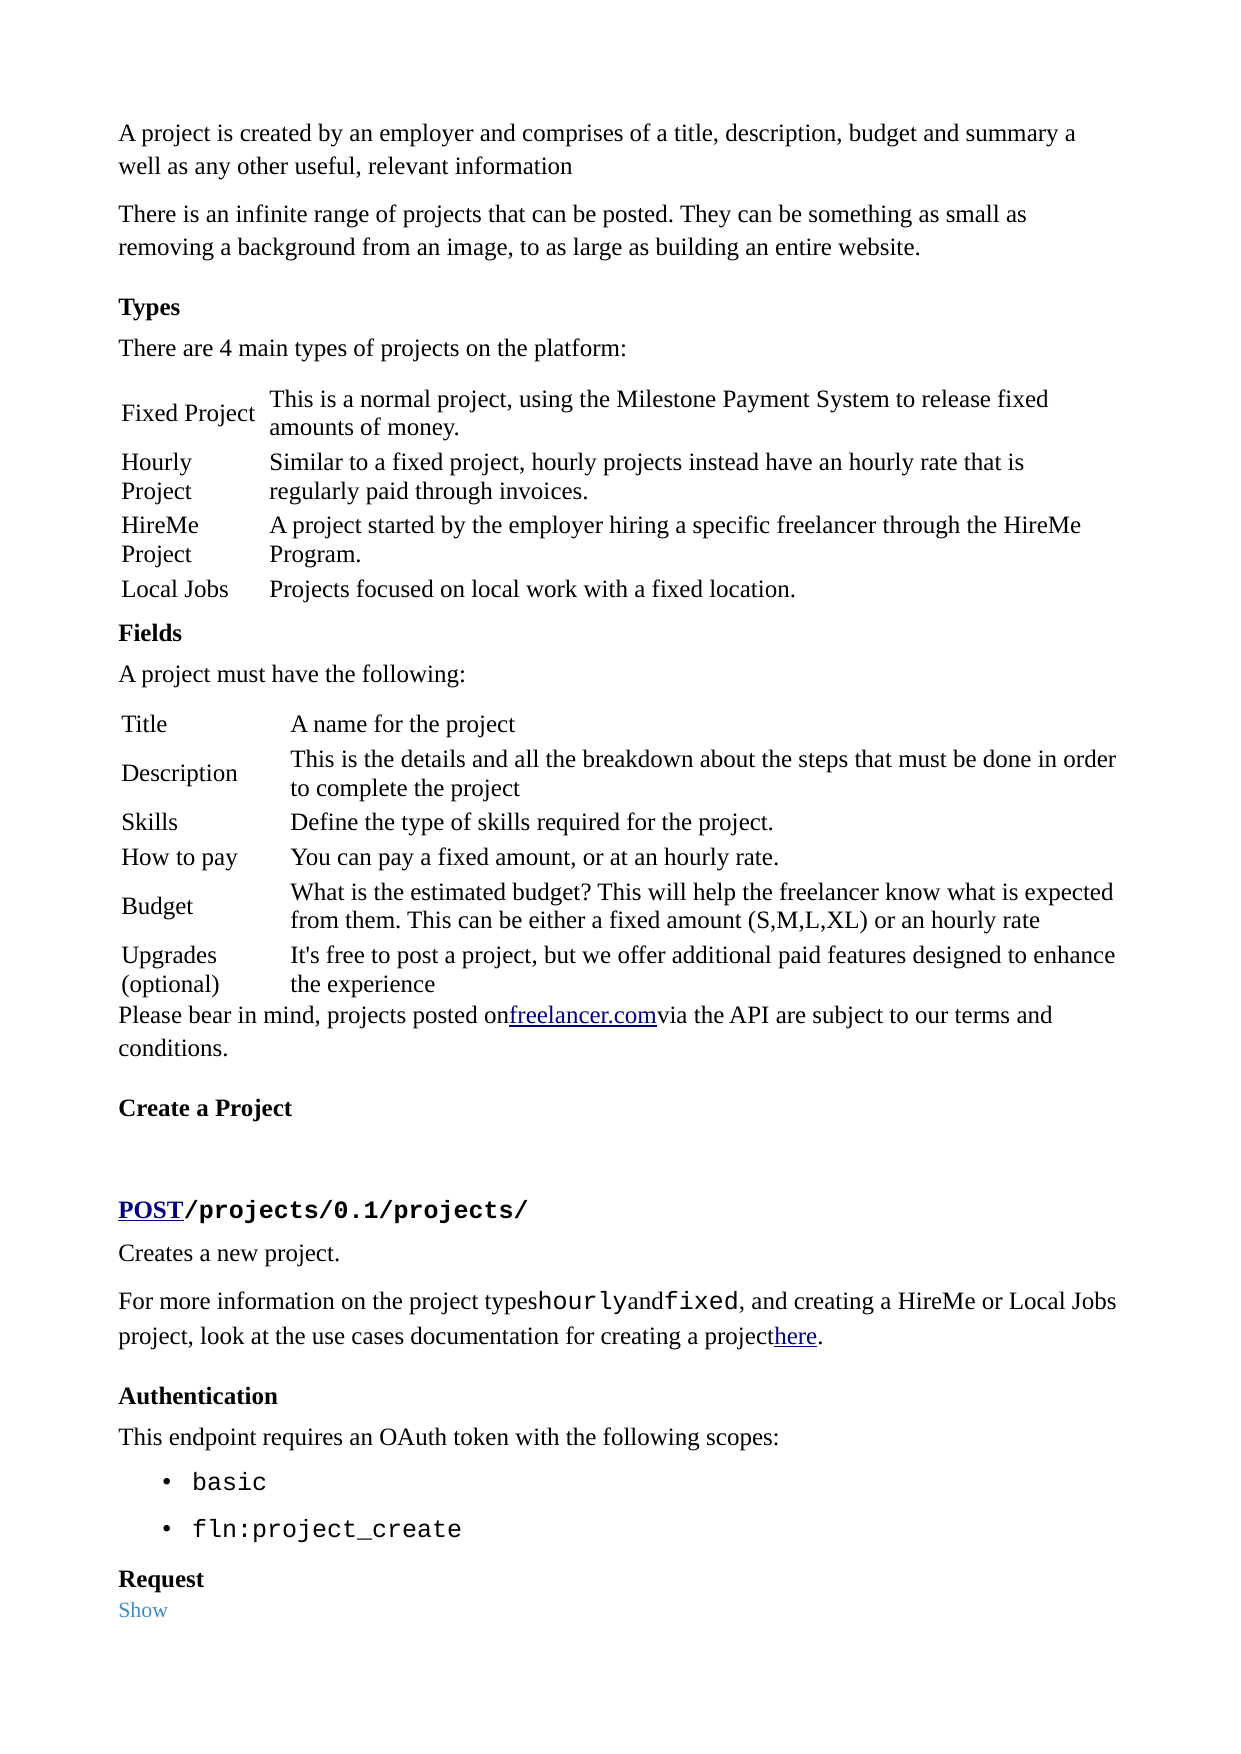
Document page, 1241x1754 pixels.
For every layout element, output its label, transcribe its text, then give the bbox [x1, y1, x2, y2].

text This endpoint requires an OAuth token with the following scopes: [118, 1422, 1122, 1451]
table_header Title [118, 707, 287, 741]
table_cell What is the estimated budget? This will help the freelancer know what is expected from them. This can be either a fixed amount (S,M,L,XL) or an hourly rate [287, 874, 1122, 937]
subtitle Create a Project [118, 1093, 1122, 1122]
table_cell Local Jobs [118, 571, 266, 605]
text Creates a new project. [118, 1238, 1122, 1267]
table_cell HireMe Project [118, 508, 266, 571]
text Please bear in mind, projects posted onfreelancer.comvia the API are subject to our terms and conditions. [118, 1000, 1122, 1062]
table_cell Description [118, 741, 287, 804]
text A project must have the following: [118, 659, 1122, 688]
text There are 4 main types of projects on the platform: [118, 333, 1122, 362]
table_cell Similar to a fixed project, hourly projects instead have an hourly rate that is regularly paid through invoices. [266, 444, 1122, 507]
subtitle POST/projects/0.1/projects/ [118, 1195, 1122, 1226]
table_header Fixed Project [118, 381, 266, 444]
table_cell It's free to post a project, but we offer additional paid features designed to enhance the experience [287, 937, 1122, 1000]
table_cell Budget [118, 874, 287, 937]
text For more information on the project typeshourlyandfixed, and creating a HireMe or Local Jobs project, look at the use cases documentation for creating a projecthere. [118, 1286, 1122, 1350]
table_cell Upgrades (optional) [118, 937, 287, 1000]
table_cell How to pay [118, 839, 287, 874]
list fln:project_create [162, 1517, 1122, 1545]
subtitle Fields [118, 618, 1122, 647]
text There is an infinite range of projects that can be posted. They can be something as small as removing a background from an image, to as large as building an entire website. [118, 199, 1122, 261]
table_cell This is the details and all the breakdown about the steps that must be done in order to complete the project [287, 741, 1122, 804]
subtitle Authentication [118, 1381, 1122, 1410]
text Show [118, 1597, 1122, 1622]
table_cell Skills [118, 805, 287, 839]
text A project is created by an employer and comprises of a title, description, budget and summary a well as any other useful, relevant information [118, 118, 1122, 180]
table_cell Projects focused on local work with a fixed location. [266, 571, 1122, 605]
table_cell A project started by the employer hiring a specific freelancer through the HireMe Program. [266, 508, 1122, 571]
table_cell You can pay a fixed amount, or at an hourly rate. [287, 839, 1122, 874]
table_cell Hourly Project [118, 444, 266, 507]
table_header This is a normal project, using the Milestone Payment System to release fixed amounts of money. [266, 381, 1122, 444]
table_header A name for the project [287, 707, 1122, 741]
subtitle Types [118, 292, 1122, 321]
list basic [162, 1470, 1122, 1498]
table_cell Define the type of skills required for the project. [287, 805, 1122, 839]
text Request [118, 1564, 1122, 1593]
